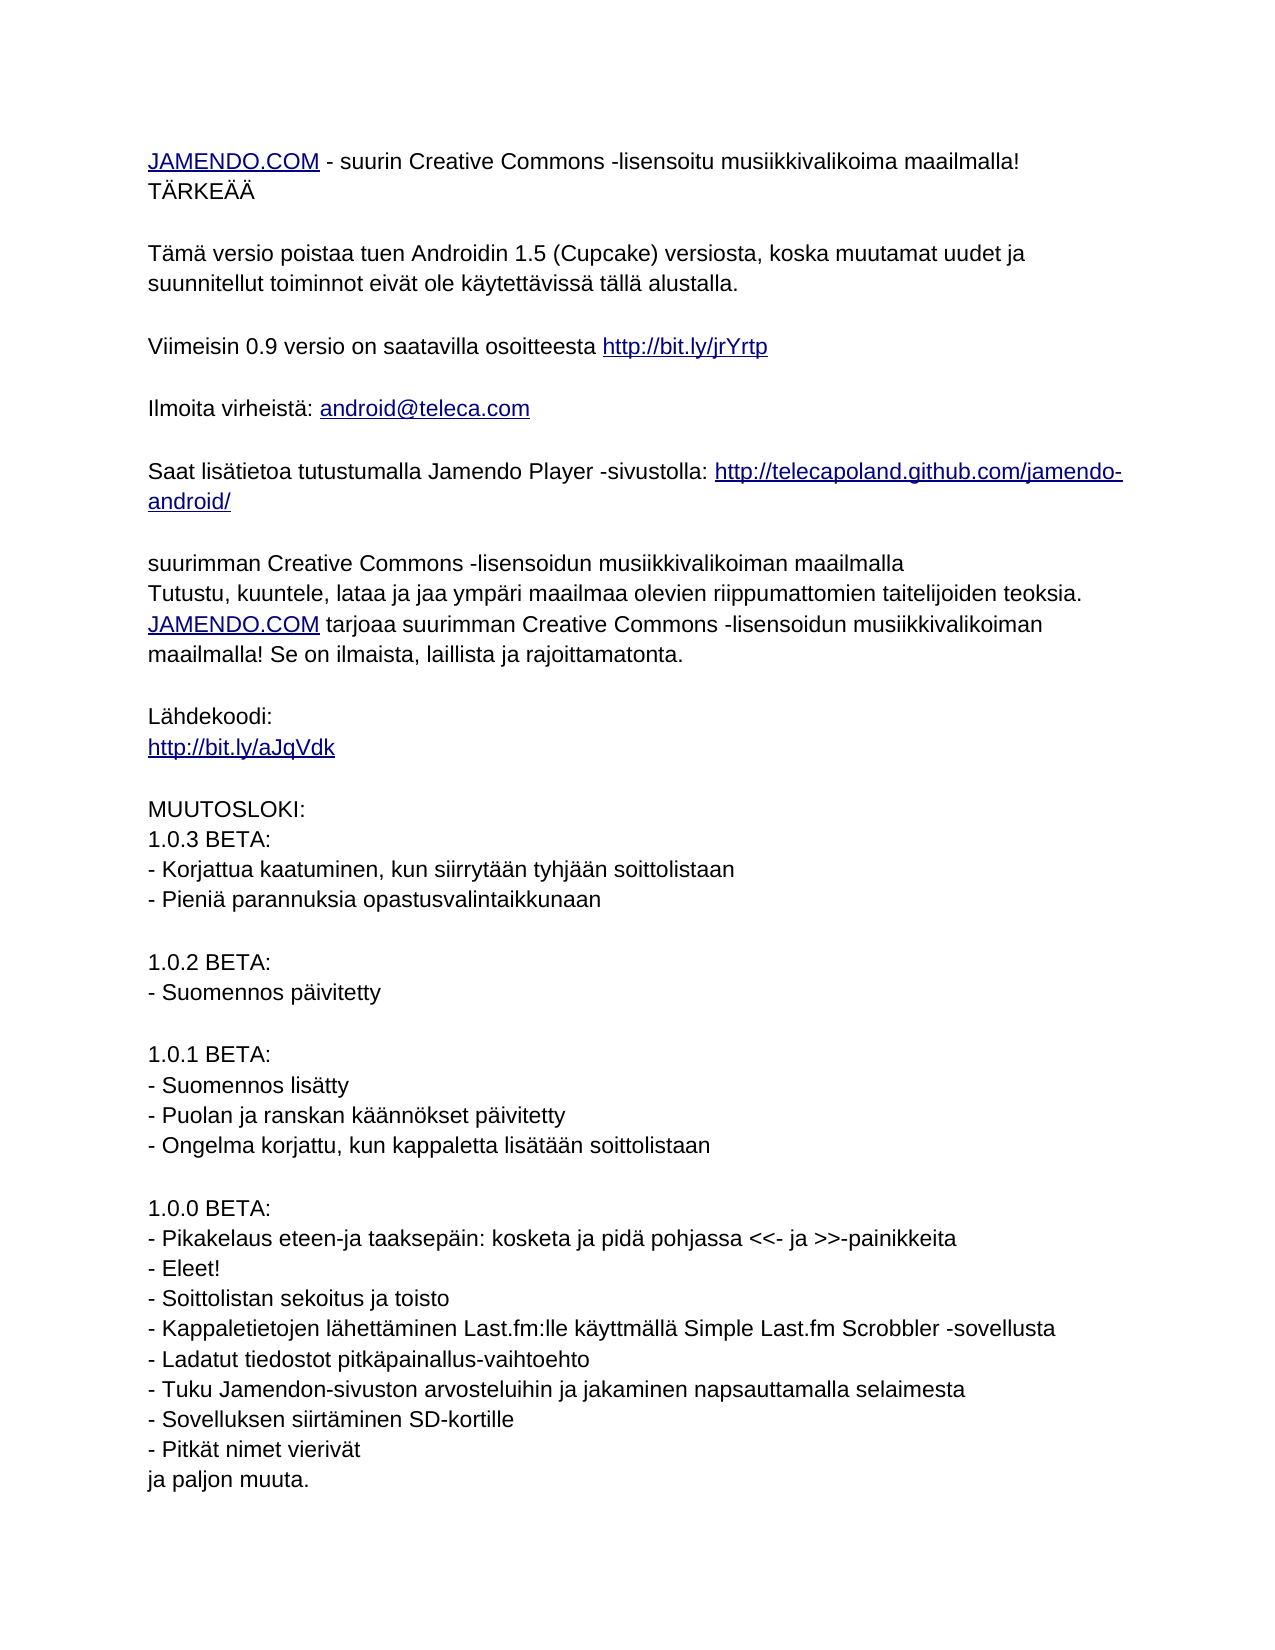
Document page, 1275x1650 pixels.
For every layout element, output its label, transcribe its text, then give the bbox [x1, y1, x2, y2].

text JAMENDO.COM - suurin Creative Commons -lisensoitu musiikkivalikoima maailmalla! TÄRKEÄÄ Tämä versio poistaa tuen Androidin 1.5 (Cupcake) versiosta, koska muutamat uudet ja suunnitellut toiminnot eivät ole käytettävissä tällä alustalla. Viimeisin 0.9 versio on saatavilla osoitteesta http://bit.ly/jrYrtp Ilmoita virheistä: android@teleca.com Saat lisätietoa tutustumalla Jamendo Player -sivustolla: http://telecapoland.github.com/jamendo-android/ suurimman Creative Commons -lisensoidun musiikkivalikoiman maailmalla Tutustu, kuuntele, lataa ja jaa ympäri maailmaa olevien riippumattomien taitelijoiden teoksia. JAMENDO.COM tarjoaa suurimman Creative Commons -lisensoidun musiikkivalikoiman maailmalla! Se on ilmaista, laillista ja rajoittamatonta. Lähdekoodi: http://bit.ly/aJqVdk MUUTOSLOKI: 1.0.3 BETA: - Korjattua kaatuminen, kun siirrytään tyhjään soittolistaan - Pieniä parannuksia opastusvalintaikkunaan 1.0.2 BETA: - Suomennos päivitetty 1.0.1 BETA: - Suomennos lisätty - Puolan ja ranskan käännökset päivitetty - Ongelma korjattu, kun kappaletta lisätään soittolistaan 1.0.0 BETA: - Pikakelaus eteen-ja taaksepäin: kosketa ja pidä pohjassa <<- ja >>-painikkeita - Eleet! - Soittolistan sekoitus ja toisto - Kappaletietojen lähettäminen Last.fm:lle käyttmällä Simple Last.fm Scrobbler -sovellusta - Ladatut tiedostot pitkäpainallus-vaihtoehto - Tuku Jamendon-sivuston arvosteluihin ja jakaminen napsauttamalla selaimesta - Sovelluksen siirtäminen SD-kortille - Pitkät nimet vierivät ja paljon muuta. [148, 148, 1127, 1493]
